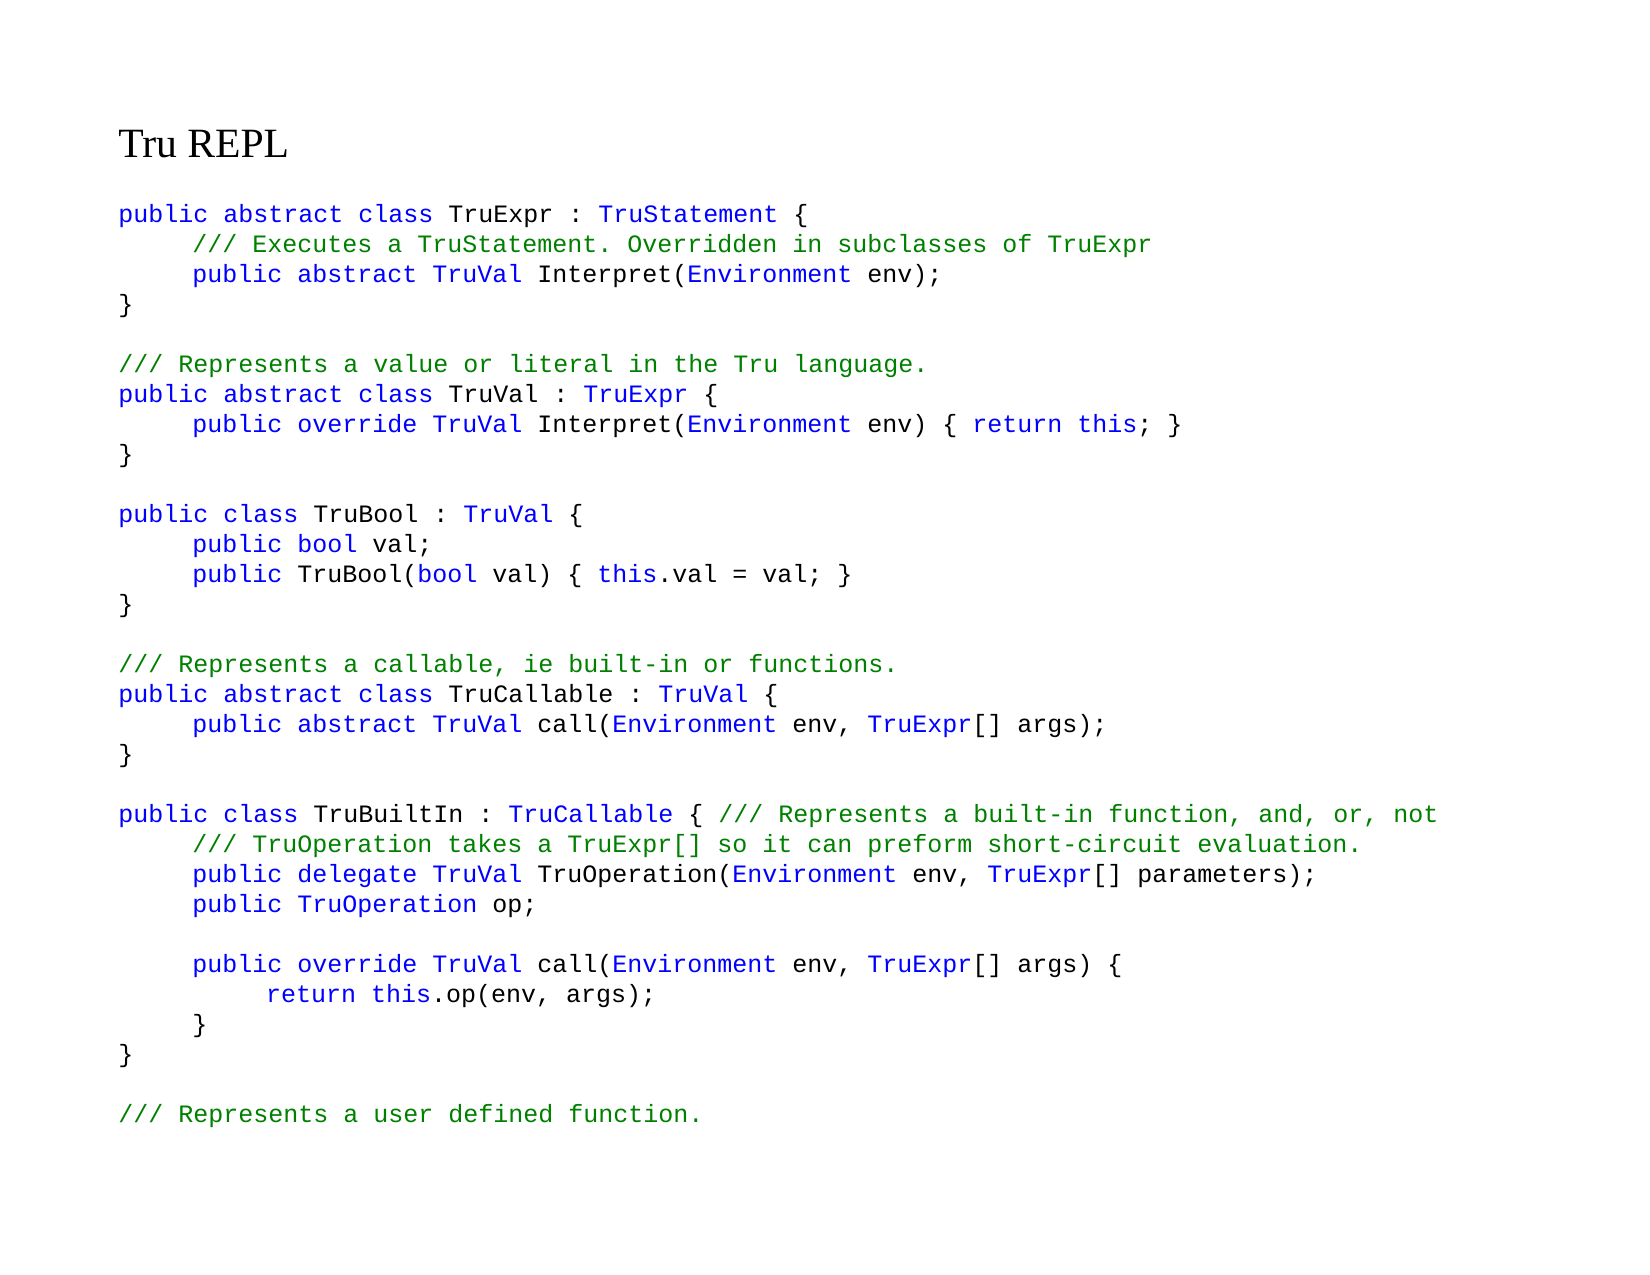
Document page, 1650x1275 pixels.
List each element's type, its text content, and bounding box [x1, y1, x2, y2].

text Tru REPL [118, 118, 1532, 166]
text public class TruBool : TruVal { [118, 500, 1532, 530]
text public abstract TruVal Interpret(Environment env); [118, 260, 1532, 290]
text } [118, 1010, 1532, 1040]
text public TruBool(bool val) { this.val = val; } [118, 560, 1532, 590]
text /// Executes a TruStatement. Overridden in subclasses of TruExpr [118, 230, 1532, 260]
text public TruOperation op; [118, 890, 1532, 920]
text public override TruVal Interpret(Environment env) { return this; } [118, 410, 1532, 440]
text public override TruVal call(Environment env, TruExpr[] args) { [118, 950, 1532, 980]
text /// Represents a callable, ie built-in or functions. [118, 650, 1532, 680]
text public abstract TruVal call(Environment env, TruExpr[] args); [118, 710, 1532, 740]
text } [118, 740, 1532, 770]
text /// TruOperation takes a TruExpr[] so it can preform short-circuit evaluation. [118, 830, 1532, 860]
text } [118, 440, 1532, 470]
text } [118, 1040, 1532, 1070]
text return this.op(env, args); [118, 980, 1532, 1010]
text public abstract class TruVal : TruExpr { [118, 380, 1532, 410]
text public abstract class TruExpr : TruStatement { [118, 200, 1532, 230]
text /// Represents a value or literal in the Tru language. [118, 350, 1532, 380]
text public bool val; [118, 530, 1532, 560]
text } [118, 290, 1532, 320]
text /// Represents a user defined function. [118, 1100, 1532, 1130]
text public delegate TruVal TruOperation(Environment env, TruExpr[] parameters); [118, 860, 1532, 890]
text public class TruBuiltIn : TruCallable { /// Represents a built-in function, and, or, not [118, 800, 1532, 830]
text public abstract class TruCallable : TruVal { [118, 680, 1532, 710]
text } [118, 590, 1532, 620]
